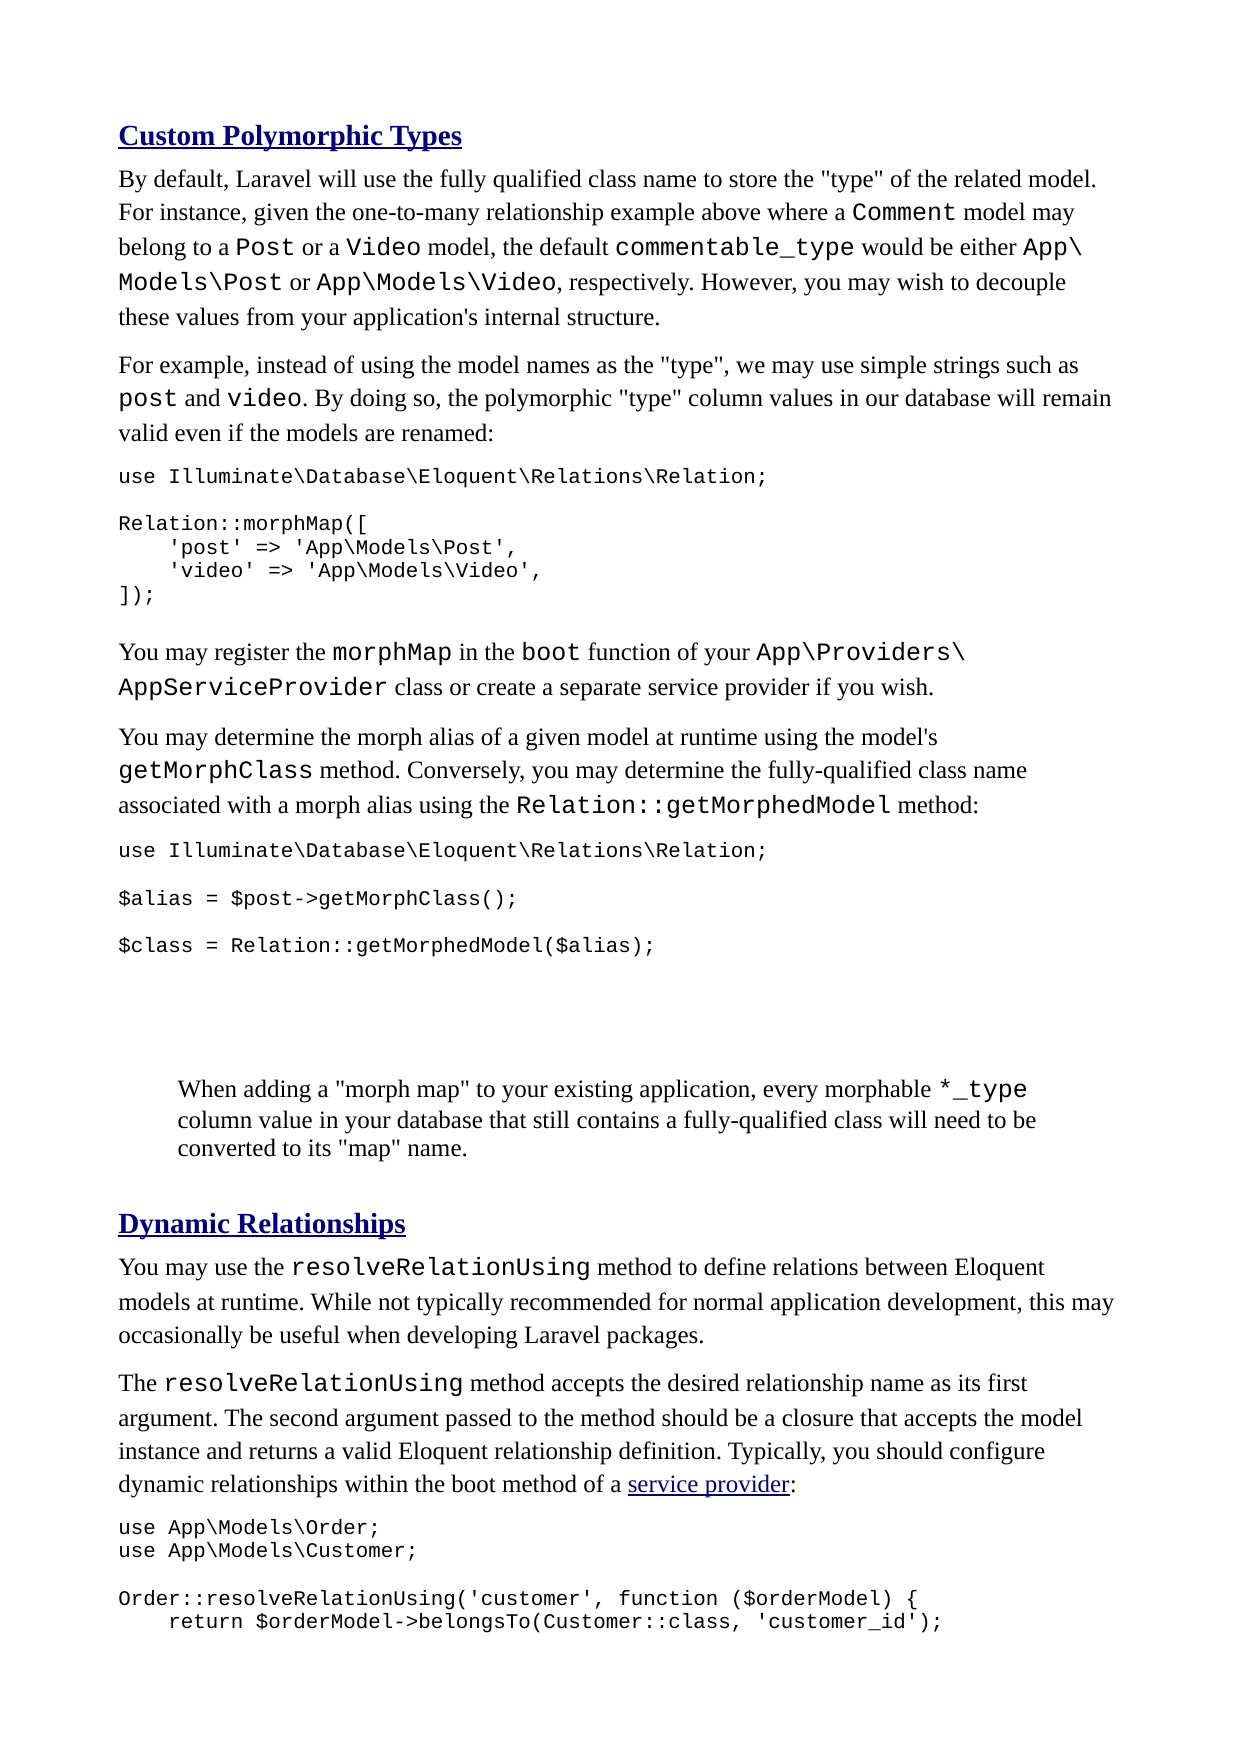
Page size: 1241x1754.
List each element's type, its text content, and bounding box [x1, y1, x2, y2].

subtitle Dynamic Relationships [118, 1206, 1122, 1240]
text ]); [118, 584, 1122, 608]
text use Illuminate\Database\Eloquent\Relations\Relation; [118, 840, 1122, 864]
text use App\Models\Order; [118, 1517, 1122, 1540]
text return $orderModel->belongsTo(Customer::class, 'customer_id'); [118, 1611, 1122, 1635]
text 'post' => 'App\Models\Post', [118, 537, 1122, 560]
text You may determine the morph alias of a given model at runtime using the model's getMorphClass method. Conversely, you may determine the fully-qualified class name associated with a morph alias using the Relation::getMorphedModel method: [118, 722, 1122, 821]
text use Illuminate\Database\Eloquent\Relations\Relation; [118, 466, 1122, 489]
text use App\Models\Customer; [118, 1540, 1122, 1564]
text Relation::morphMap([ [118, 513, 1122, 537]
subtitle Custom Polymorphic Types [118, 118, 1122, 152]
text You may register the morphMap in the boot function of your App\Providers\AppServiceProvider class or create a separate service provider if you wish. [118, 637, 1122, 703]
text Order::resolveRelationUsing('customer', function ($orderModel) { [118, 1588, 1122, 1611]
text You may use the resolveRelationUsing method to define relations between Eloquent models at runtime. While not typically recommended for normal application development, this may occasionally be useful when developing Laravel packages. [118, 1252, 1122, 1349]
text $class = Relation::getMorphedModel($alias); [118, 935, 1122, 959]
text $alias = $post->getMorphClass(); [118, 888, 1122, 911]
text When adding a "morph map" to your existing application, every morphable *_type column value in your database that still contains a fully-qualified class will need to be converted to its "map" name. [177, 1074, 1063, 1162]
text For example, instead of using the model names as the "type", we may use simple strings such as post and video. By doing so, the polymorphic "type" column values in our database will remain valid even if the models are renamed: [118, 350, 1122, 447]
text 'video' => 'App\Models\Video', [118, 560, 1122, 584]
text The resolveRelationUsing method accepts the desired relationship name as its first argument. The second argument passed to the method should be a closure that accepts the model instance and returns a valid Eloquent relationship definition. Typically, you should configure dynamic relationships within the boot method of a service provider: [118, 1368, 1122, 1498]
text By default, Laravel will use the fully qualified class name to store the "type" of the related model. For instance, given the one-to-many relationship example above where a Comment model may belong to a Post or a Video model, the default commentable_type would be either App\Models\Post or App\Models\Video, respectively. However, you may wish to decouple these values from your application's internal structure. [118, 164, 1122, 331]
